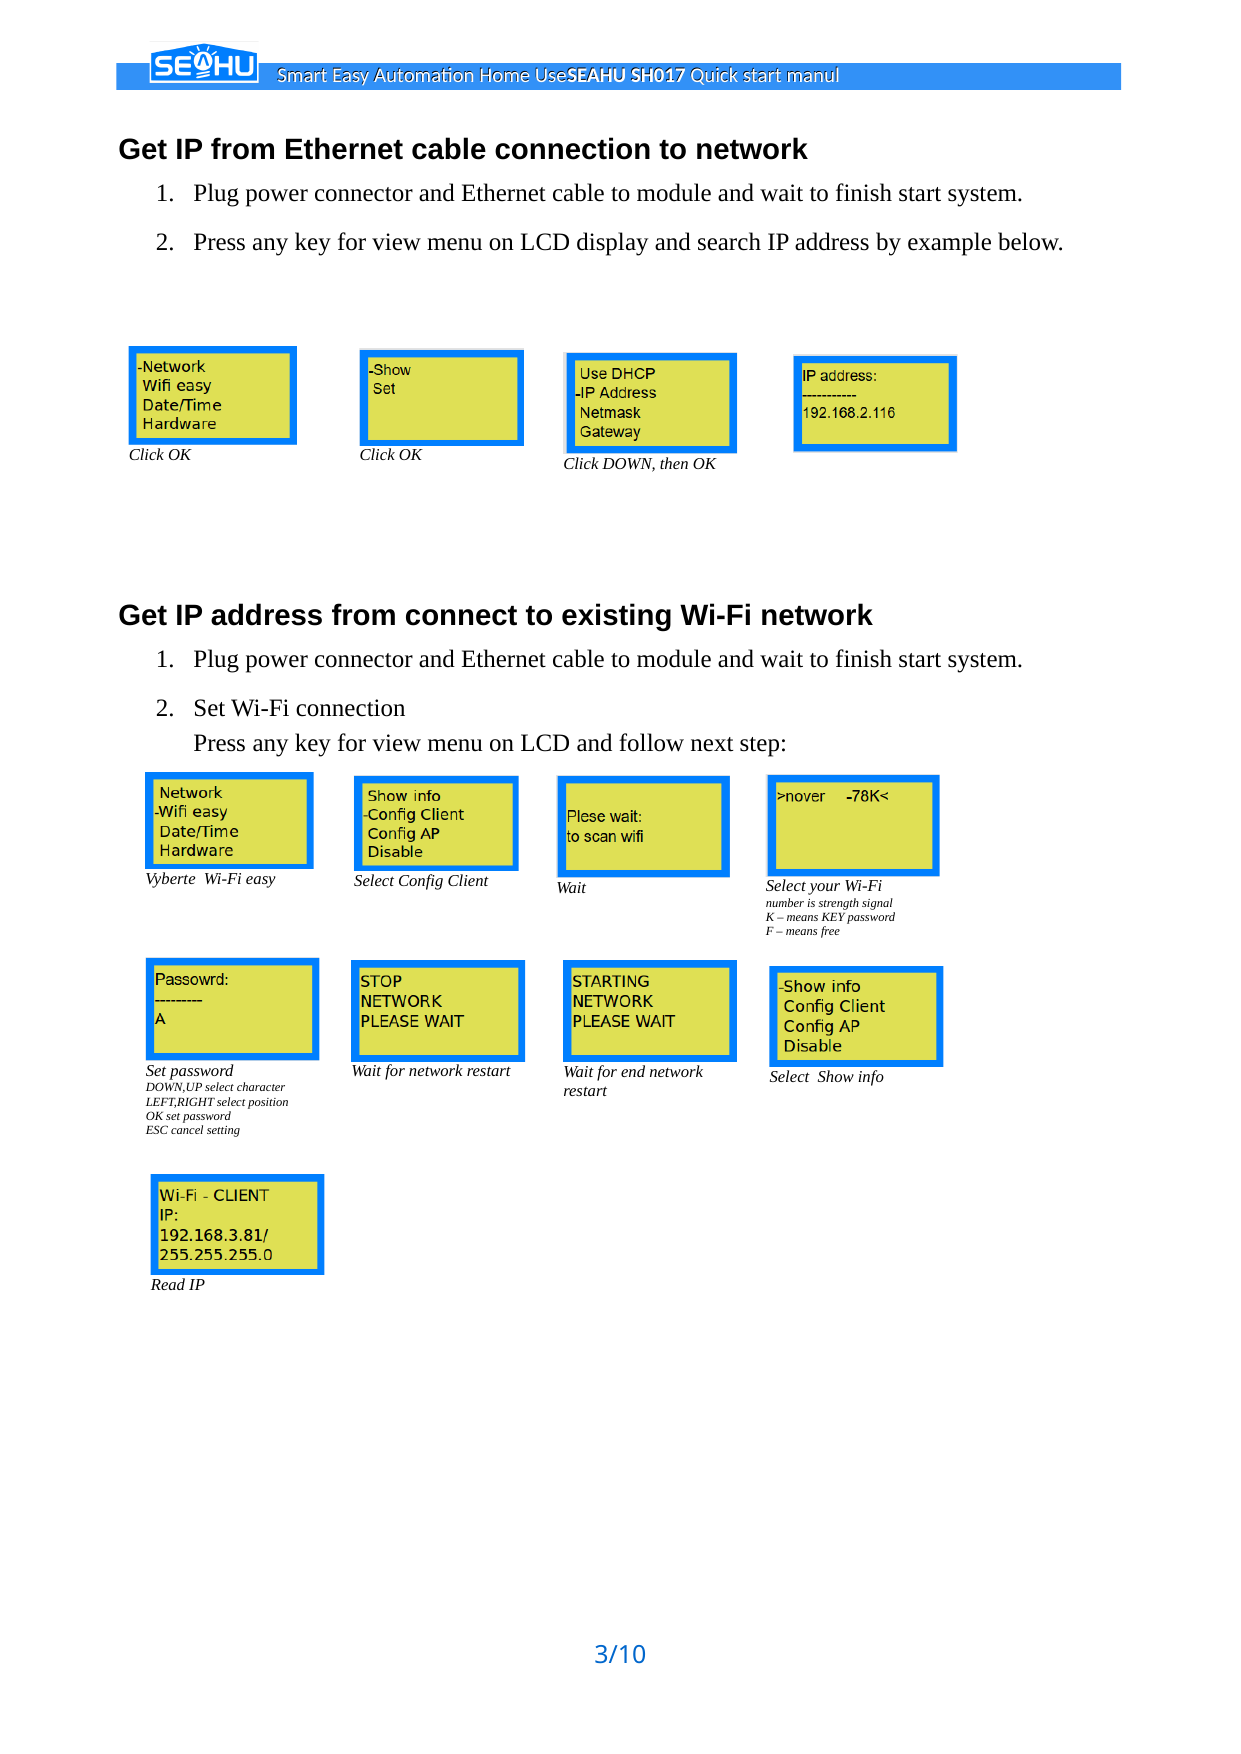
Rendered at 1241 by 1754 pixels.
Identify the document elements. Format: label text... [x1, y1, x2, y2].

picture [353, 775, 519, 871]
picture [563, 352, 738, 454]
picture [769, 966, 944, 1067]
text Read IP [151, 1275, 324, 1293]
list Set Wi-Fi connection Press any key for view menu on LCD and follow next step: [156, 693, 1122, 826]
text Select your Wi-Fi number is strength signal K – means KEY password F – means free [766, 877, 939, 938]
picture [150, 1174, 325, 1275]
text Select Show info [769, 1067, 943, 1086]
text Wait [556, 878, 730, 897]
picture [793, 354, 958, 453]
subtitle Get IP from Ethernet cable connection to network [118, 132, 1122, 166]
text Set password DOWN,UP select character LEFT,RIGHT select position OK set password ESC cancel setting [146, 1061, 319, 1137]
picture [563, 960, 737, 1062]
list Click DOWN, then OK [563, 454, 737, 473]
picture [765, 774, 940, 877]
list Plug power connector and Ethernet cable to module and wait to finish start system. [156, 644, 1122, 673]
picture [556, 775, 730, 878]
picture [145, 957, 320, 1061]
picture [149, 41, 259, 83]
text Wait for end network restart [563, 1062, 737, 1100]
picture [145, 772, 314, 869]
text Wait for network restart [351, 1062, 525, 1080]
picture [351, 960, 525, 1062]
list Press any key for view menu on LCD display and search IP address by example below. [156, 227, 1122, 256]
list Click OK [128, 445, 297, 464]
picture [128, 346, 297, 445]
list Click OK [359, 446, 524, 464]
list Plug power connector and Ethernet cable to module and wait to finish start system. [156, 178, 1122, 207]
text Select Config Client [354, 871, 519, 890]
picture [359, 348, 524, 446]
list [119, 323, 1118, 501]
text Vyberte Wi-Fi easy [145, 869, 314, 888]
subtitle Get IP address from connect to existing Wi-Fi network [118, 598, 1122, 632]
